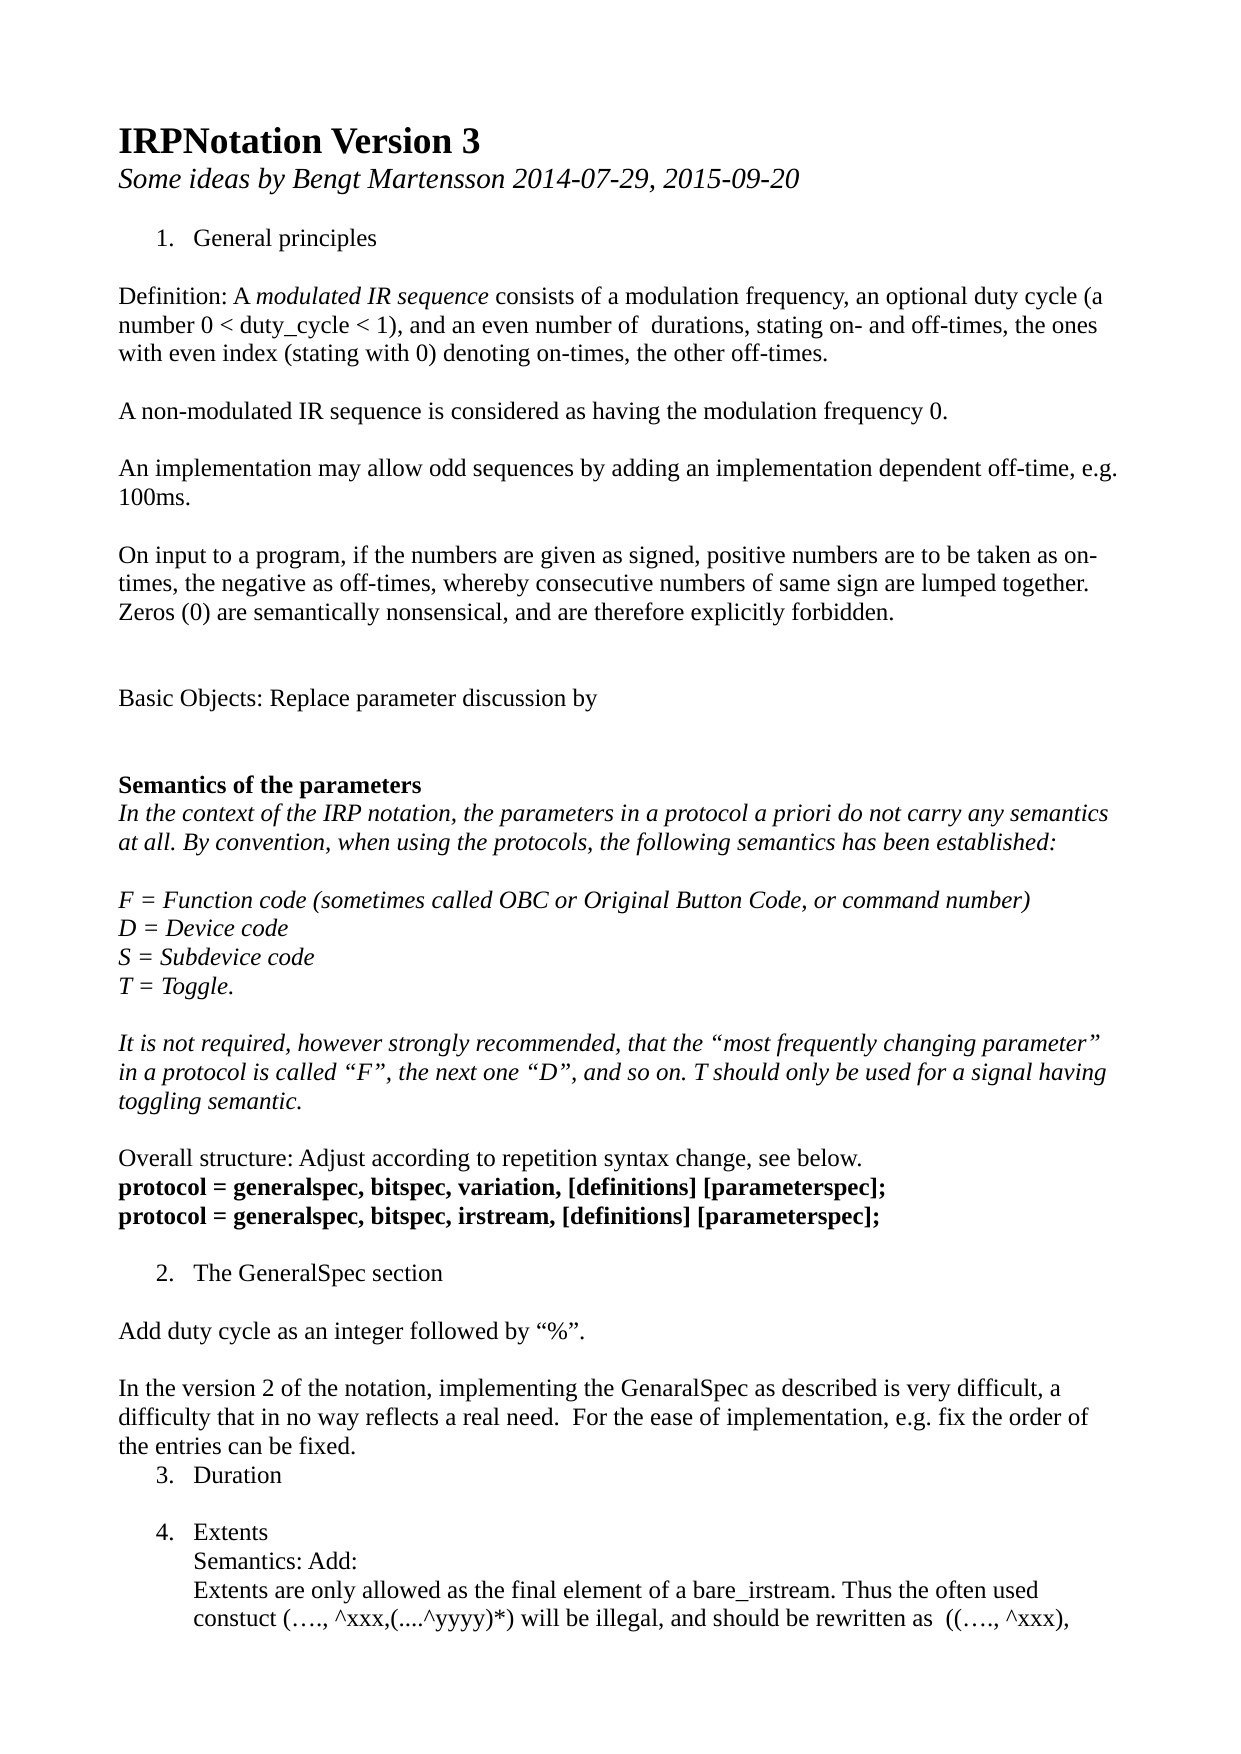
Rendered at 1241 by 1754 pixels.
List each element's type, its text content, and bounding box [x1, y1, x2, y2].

text A non-modulated IR sequence is considered as having the modulation frequency 0. [118, 396, 1122, 425]
list Semantics: Add: [156, 1546, 1122, 1575]
text In the version 2 of the notation, implementing the GenaralSpec as described is very difficult, a difficulty that in no way reflects a real need. For the ease of implementation, e.g. fix the order of the entries can be fixed. [118, 1373, 1122, 1460]
text Add duty cycle as an integer followed by “%”. [118, 1316, 1122, 1345]
text protocol = generalspec, bitspec, irstream, [definitions] [parameterspec]; [118, 1201, 1122, 1230]
text Basic Objects: Replace parameter discussion by [118, 683, 1122, 712]
text protocol = generalspec, bitspec, variation, [definitions] [parameterspec]; [118, 1172, 1122, 1201]
text F = Function code (sometimes called OBC or Original Button Code, or command number) [118, 885, 1122, 913]
text On input to a program, if the numbers are given as signed, positive numbers are to be taken as on-times, the negative as off-times, whereby consecutive numbers of same sign are lumped together. Zeros (0) are semantically nonsensical, and are therefore explicitly forbidden. [118, 540, 1122, 626]
text IRPNotation Version 3 [118, 118, 1122, 161]
list General principles [156, 223, 1122, 252]
text Semantics of the parameters [118, 770, 1122, 798]
text Overall structure: Adjust according to repetition syntax change, see below. [118, 1143, 1122, 1172]
text Some ideas by Bengt Martensson 2014-07-29, 2015-09-20 [118, 161, 1122, 195]
list Extents are only allowed as the final element of a bare_irstream. Thus the often used constuct (…., ^xxx,(....^yyyy)*) will be illegal, and should be rewritten as ((…., ^xxx), [156, 1575, 1122, 1632]
text In the context of the IRP notation, the parameters in a protocol a priori do not carry any semantics at all. By convention, when using the protocols, the following semantics has been established: [118, 798, 1122, 856]
text Definition: A modulated IR sequence consists of a modulation frequency, an optional duty cycle (a number 0 < duty_cycle < 1), and an even number of durations, stating on- and off-times, the ones with even index (stating with 0) denoting on-times, the other off-times. [118, 281, 1122, 367]
list Extents [156, 1517, 1122, 1546]
text D = Device code S = Subdevice code T = Toggle. [118, 913, 1122, 1000]
list The GeneralSpec section [156, 1258, 1122, 1287]
list Duration [156, 1460, 1122, 1488]
text An implementation may allow odd sequences by adding an implementation dependent off-time, e.g. 100ms. [118, 453, 1122, 511]
text It is not required, however strongly recommended, that the “most frequently changing parameter” in a protocol is called “F”, the next one “D”, and so on. T should only be used for a signal having toggling semantic. [118, 1028, 1122, 1115]
